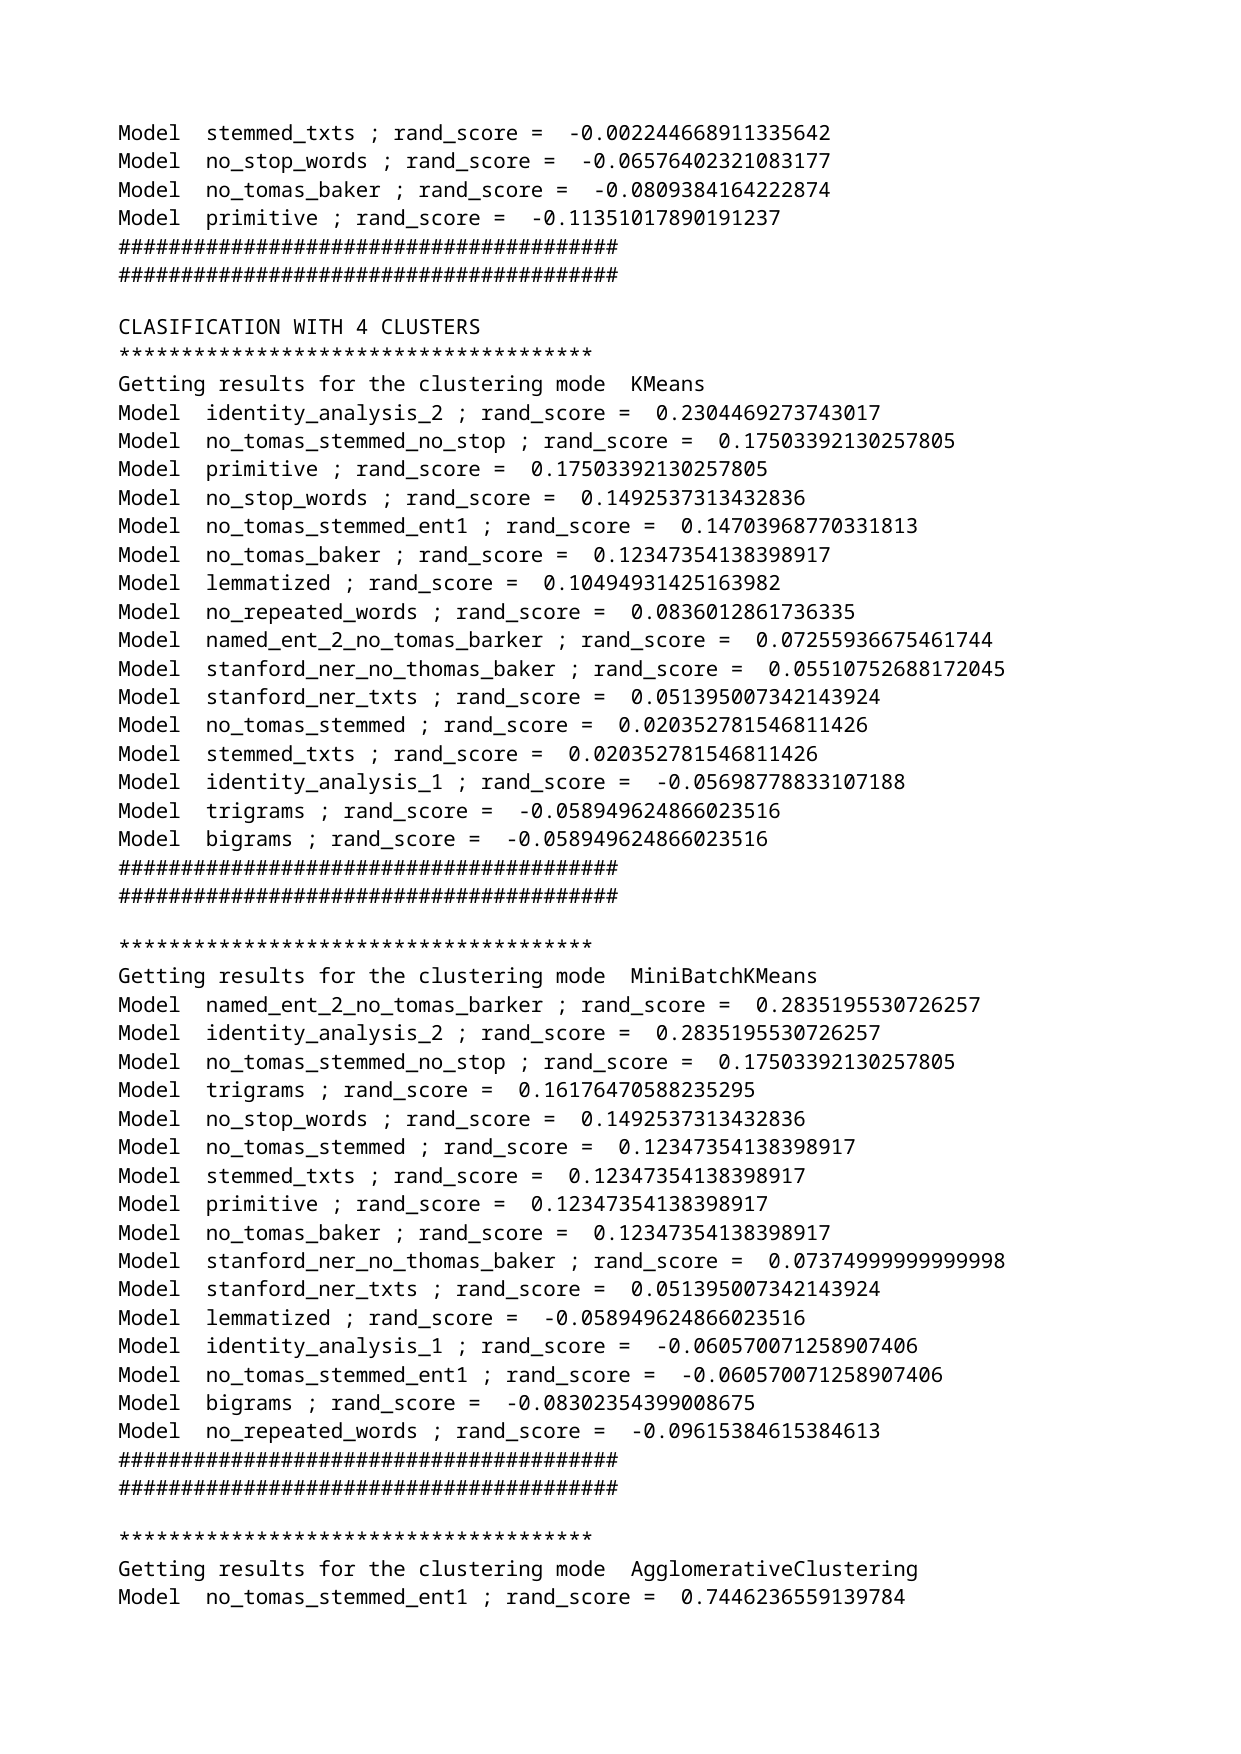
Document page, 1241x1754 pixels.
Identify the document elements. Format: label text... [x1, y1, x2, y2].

text CLASIFICATION WITH 4 CLUSTERS [118, 312, 1122, 341]
text Model stanford_ner_no_thomas_baker ; rand_score = 0.07374999999999998 [118, 1246, 1122, 1274]
text Model stanford_ner_txts ; rand_score = 0.051395007342143924 [118, 1274, 1122, 1303]
text ************************************** [118, 1526, 1122, 1554]
text Model bigrams ; rand_score = -0.08302354399008675 [118, 1388, 1122, 1417]
text Model lemmatized ; rand_score = -0.058949624866023516 [118, 1303, 1122, 1331]
text Getting results for the clustering mode KMeans [118, 369, 1122, 398]
text Model named_ent_2_no_tomas_barker ; rand_score = 0.07255936675461744 [118, 625, 1122, 654]
text Model no_tomas_stemmed ; rand_score = 0.12347354138398917 [118, 1132, 1122, 1161]
text Model trigrams ; rand_score = 0.16176470588235295 [118, 1075, 1122, 1104]
text Model no_repeated_words ; rand_score = 0.0836012861736335 [118, 597, 1122, 625]
text Model no_stop_words ; rand_score = 0.1492537313432836 [118, 483, 1122, 511]
text Model no_tomas_baker ; rand_score = 0.12347354138398917 [118, 540, 1122, 568]
text Model lemmatized ; rand_score = 0.10494931425163982 [118, 568, 1122, 597]
text Model no_repeated_words ; rand_score = -0.09615384615384613 [118, 1417, 1122, 1445]
text Model no_tomas_stemmed_no_stop ; rand_score = 0.17503392130257805 [118, 1047, 1122, 1075]
text Model no_tomas_stemmed_ent1 ; rand_score = -0.060570071258907406 [118, 1360, 1122, 1388]
text Model identity_analysis_2 ; rand_score = 0.2304469273743017 [118, 398, 1122, 426]
text ************************************** [118, 933, 1122, 962]
text Model bigrams ; rand_score = -0.058949624866023516 [118, 824, 1122, 853]
text Model primitive ; rand_score = 0.12347354138398917 [118, 1189, 1122, 1218]
text Getting results for the clustering mode MiniBatchKMeans [118, 962, 1122, 990]
text Model primitive ; rand_score = 0.17503392130257805 [118, 454, 1122, 483]
text Model no_tomas_baker ; rand_score = 0.12347354138398917 [118, 1218, 1122, 1246]
text Model no_tomas_stemmed_ent1 ; rand_score = 0.7446236559139784 [118, 1582, 1122, 1611]
text Getting results for the clustering mode AgglomerativeClustering [118, 1554, 1122, 1582]
text Model no_stop_words ; rand_score = 0.1492537313432836 [118, 1104, 1122, 1132]
text Model no_tomas_stemmed_no_stop ; rand_score = 0.17503392130257805 [118, 426, 1122, 454]
text Model primitive ; rand_score = -0.11351017890191237 [118, 203, 1122, 232]
text Model stemmed_txts ; rand_score = 0.020352781546811426 [118, 739, 1122, 767]
text Model stemmed_txts ; rand_score = 0.12347354138398917 [118, 1161, 1122, 1189]
text ######################################## [118, 881, 1122, 909]
text Model identity_analysis_1 ; rand_score = -0.05698778833107188 [118, 767, 1122, 796]
text Model identity_analysis_2 ; rand_score = 0.2835195530726257 [118, 1018, 1122, 1047]
text Model identity_analysis_1 ; rand_score = -0.060570071258907406 [118, 1331, 1122, 1360]
text Model named_ent_2_no_tomas_barker ; rand_score = 0.2835195530726257 [118, 990, 1122, 1018]
text Model stanford_ner_txts ; rand_score = 0.051395007342143924 [118, 682, 1122, 711]
text ######################################## [118, 260, 1122, 289]
text Model no_tomas_baker ; rand_score = -0.0809384164222874 [118, 175, 1122, 203]
text ######################################## [118, 1445, 1122, 1473]
text ######################################## [118, 232, 1122, 260]
text Model no_tomas_stemmed_ent1 ; rand_score = 0.14703968770331813 [118, 511, 1122, 540]
text ######################################## [118, 1473, 1122, 1502]
text Model no_tomas_stemmed ; rand_score = 0.020352781546811426 [118, 711, 1122, 739]
text Model stanford_ner_no_thomas_baker ; rand_score = 0.05510752688172045 [118, 654, 1122, 682]
text Model no_stop_words ; rand_score = -0.06576402321083177 [118, 147, 1122, 175]
text ************************************** [118, 341, 1122, 369]
text Model trigrams ; rand_score = -0.058949624866023516 [118, 796, 1122, 824]
text Model stemmed_txts ; rand_score = -0.002244668911335642 [118, 118, 1122, 147]
text ######################################## [118, 853, 1122, 881]
